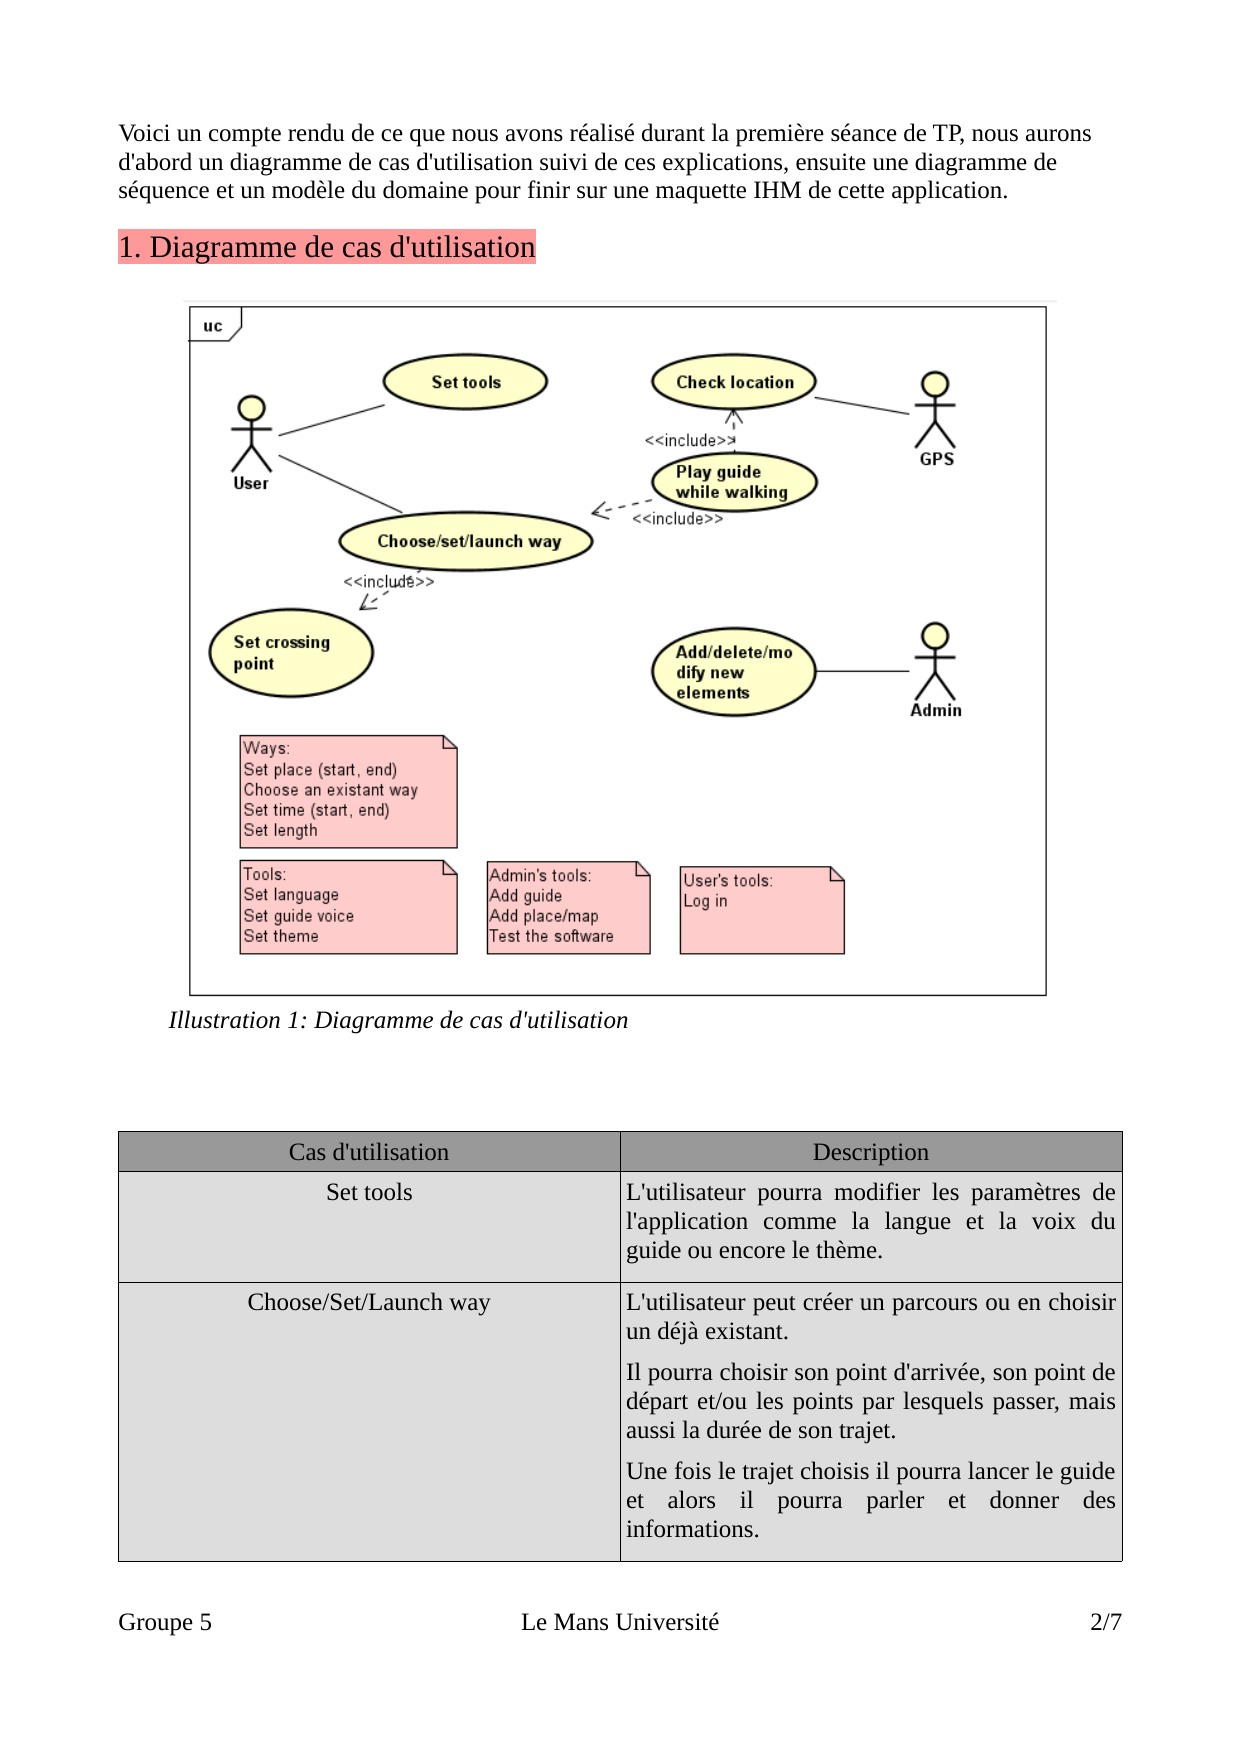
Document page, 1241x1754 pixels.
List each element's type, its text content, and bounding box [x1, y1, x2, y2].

table_cell Choose/Set/Launch way [119, 1283, 620, 1561]
table_cell L'utilisateur pourra modifier les paramètres de l'application comme la langue et la voix du guide ou encore le thème. [621, 1172, 1122, 1282]
table_cell Set tools [119, 1172, 620, 1282]
subtitle Diagramme de cas d'utilisation [536, 229, 1122, 264]
picture [183, 300, 1057, 1005]
text Illustration 1: Diagramme de cas d'utilisation [168, 313, 1072, 1034]
table_cell L'utilisateur peut créer un parcours ou en choisir un déjà existant. Il pourra choisir son point d'arrivée, son point de départ et/ou les points par lesquels passer, mais aussi la durée de son trajet. Une fois le trajet choisis il pourra lancer le guide et alors il pourra parler et donner des informations. [621, 1283, 1122, 1561]
table_header Cas d'utilisation [119, 1132, 620, 1171]
text Voici un compte rendu de ce que nous avons réalisé durant la première séance de TP, nous aurons d'abord un diagramme de cas d'utilisation suivi de ces explications, ensuite une diagramme de séquence et un modèle du domaine pour finir sur une maquette IHM de cette application. [118, 118, 1122, 204]
table_header Description [621, 1132, 1122, 1171]
